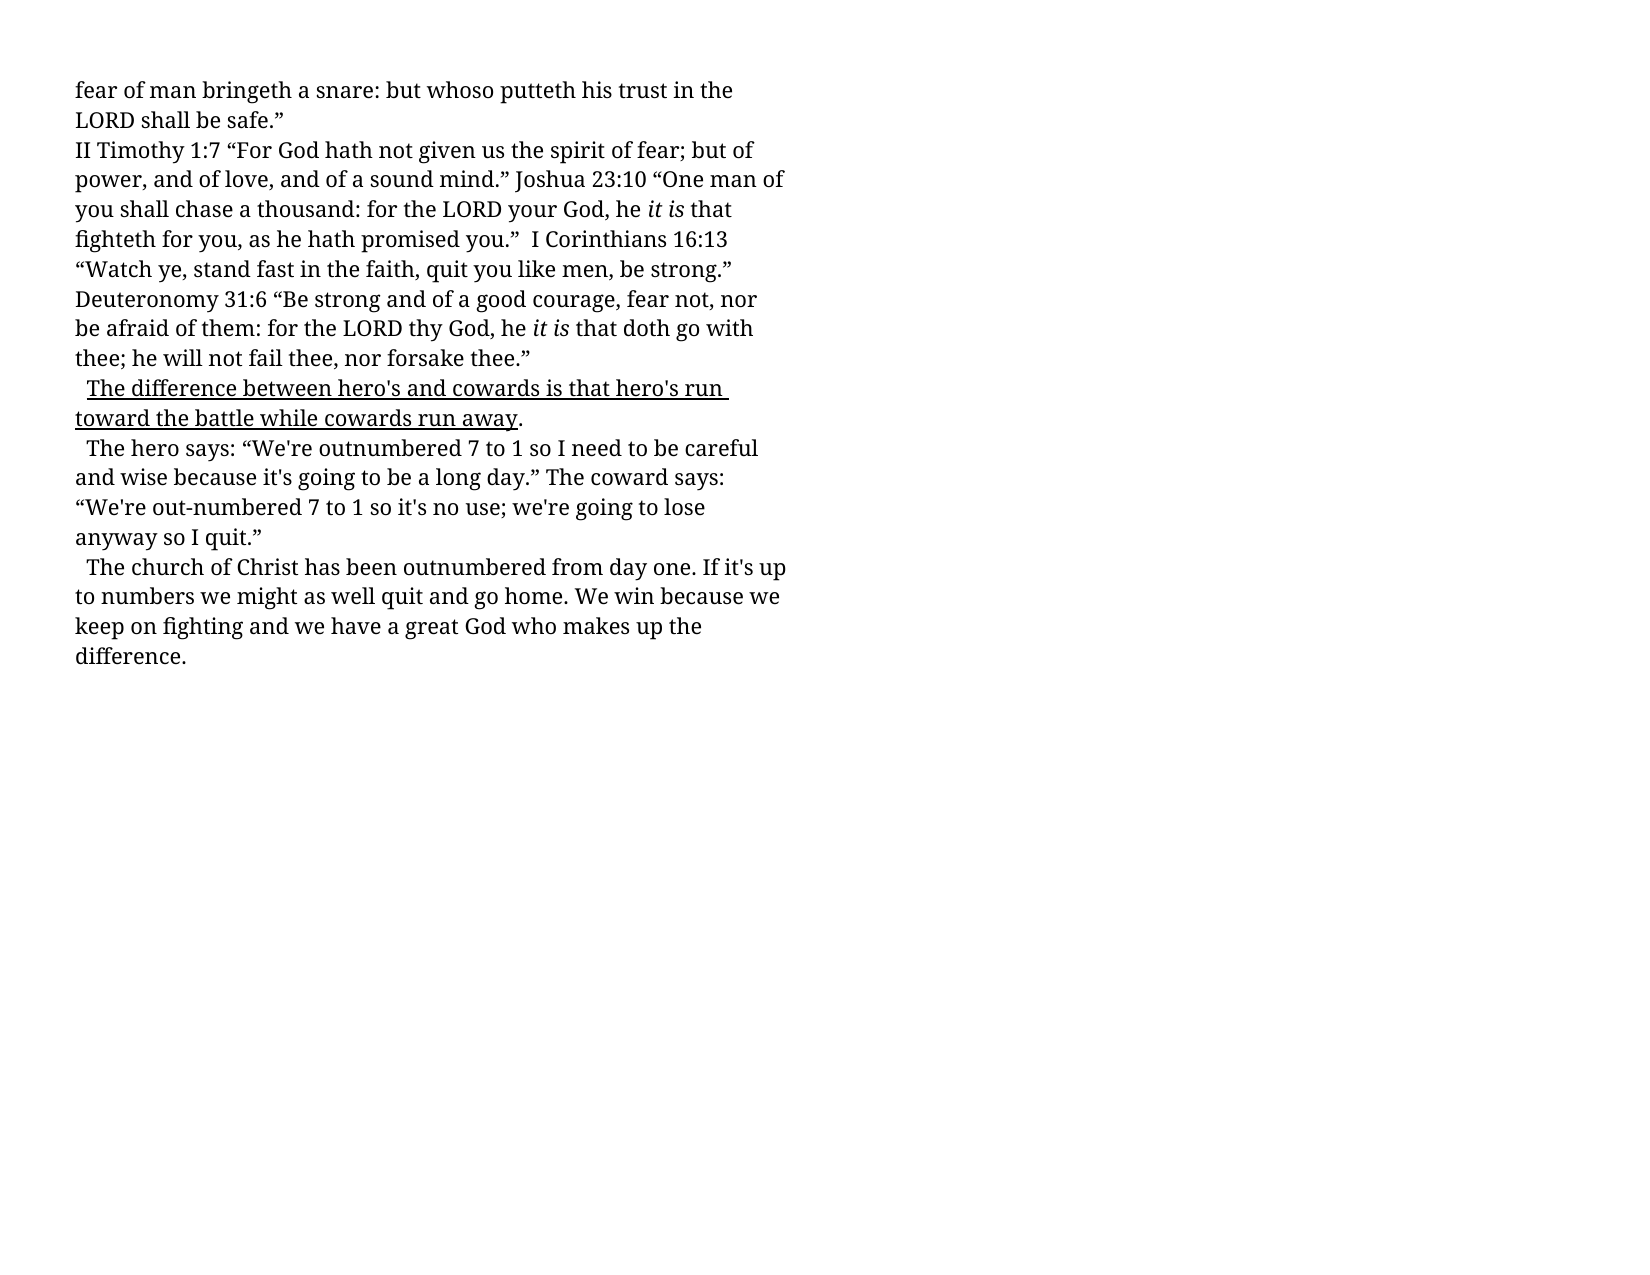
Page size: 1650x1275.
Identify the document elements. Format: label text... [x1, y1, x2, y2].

text The difference between hero's and cowards is that hero's run toward the battle while cowards run away. [75, 373, 787, 432]
text fear of man bringeth a snare: but whoso putteth his trust in the LORD shall be safe.” [75, 75, 787, 134]
text The church of Christ has been outnumbered from day one. If it's up to numbers we might as well quit and go home. We win because we keep on fighting and we have a great God who makes up the difference. [75, 552, 787, 671]
text The hero says: “We're outnumbered 7 to 1 so I need to be careful and wise because it's going to be a long day.” The coward says: “We're out-numbered 7 to 1 so it's no use; we're going to lose anyway so I quit.” [75, 432, 787, 552]
text II Timothy 1:7 “For God hath not given us the spirit of fear; but of power, and of love, and of a sound mind.” Joshua 23:10 “One man of you shall chase a thousand: for the LORD your God, he it is that fighteth for you, as he hath promised you.” I Corinthians 16:13 “Watch ye, stand fast in the faith, quit you like men, be strong.” Deuteronomy 31:6 “Be strong and of a good courage, fear not, nor be afraid of them: for the LORD thy God, he it is that doth go with thee; he will not fail thee, nor forsake thee.” [75, 134, 787, 373]
